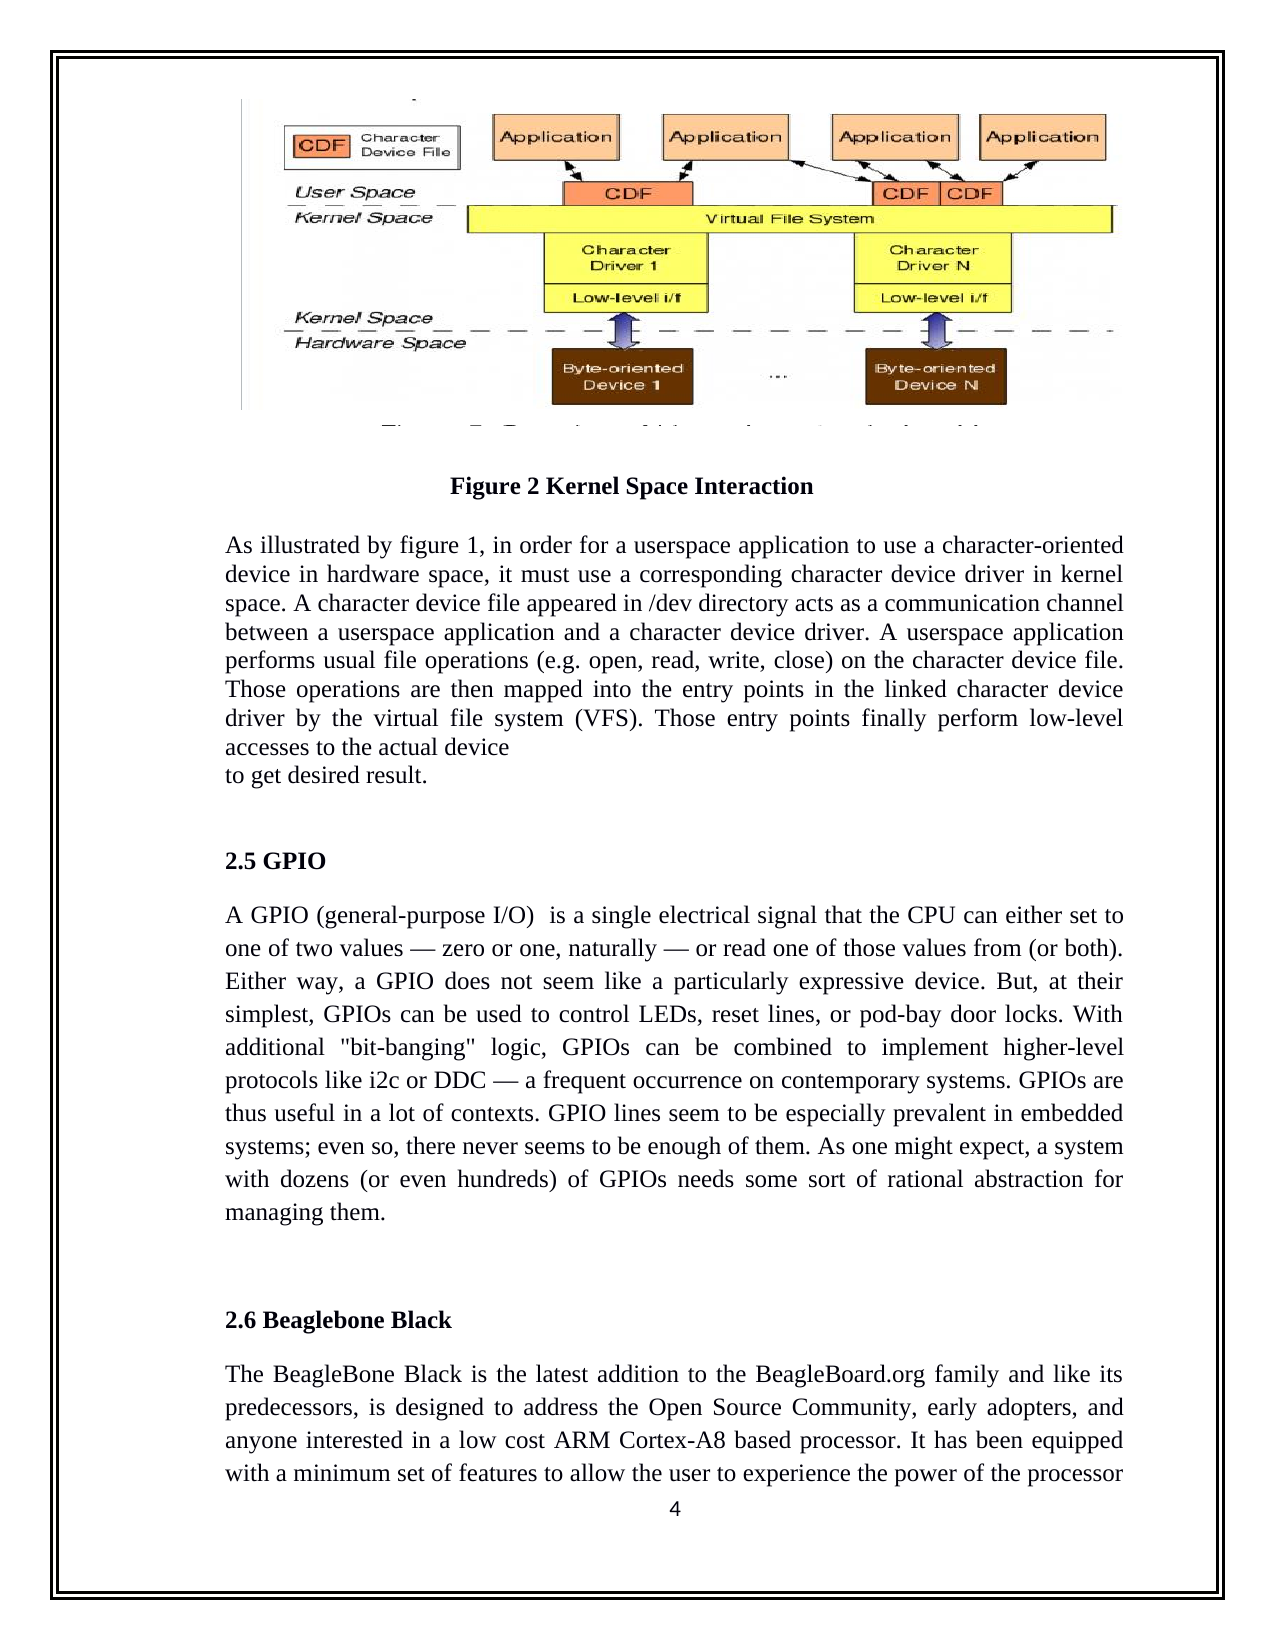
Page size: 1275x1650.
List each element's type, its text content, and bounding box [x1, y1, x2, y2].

text to get desired result. [225, 761, 1125, 817]
text 2.6 Beaglebone Black [225, 1305, 1125, 1334]
text 2.5 GPIO [225, 846, 1125, 875]
picture [212, 75, 1146, 426]
text Figure 2 Kernel Space Interaction [225, 463, 1125, 502]
text As illustrated by figure 1, in order for a userspace application to use a character-oriented device in hardware space, it must use a corresponding character device driver in kernel space. A character device file appeared in /dev directory acts as a communication channel between a userspace application and a character device driver. A userspace application performs usual file operations (e.g. open, read, write, close) on the character device file. Those operations are then mapped into the entry points in the linked character device driver by the virtual file system (VFS). Those entry points finally perform low-level accesses to the actual device [225, 531, 1125, 761]
text A GPIO (general-purpose I/O) is a single electrical signal that the CPU can either set to one of two values — zero or one, naturally — or read one of those values from (or both). Either way, a GPIO does not seem like a particularly expressive device. But, at their simplest, GPIOs can be used to control LEDs, reset lines, or pod-bay door locks. With additional "bit-banging" logic, GPIOs can be combined to implement higher-level protocols like i2c or DDC — a frequent occurrence on contemporary systems. GPIOs are thus useful in a lot of contexts. GPIO lines seem to be especially prevalent in embedded systems; even so, there never seems to be enough of them. As one might expect, a system with dozens (or even hundreds) of GPIOs needs some sort of rational abstraction for managing them. [225, 900, 1125, 1226]
text The BeagleBone Black is the latest addition to the BeagleBoard.org family and like its predecessors, is designed to address the Open Source Community, early adopters, and anyone interested in a low cost ARM Cortex-A8 based processor. It has been equipped with a minimum set of features to allow the user to experience the power of the processor [225, 1359, 1125, 1487]
